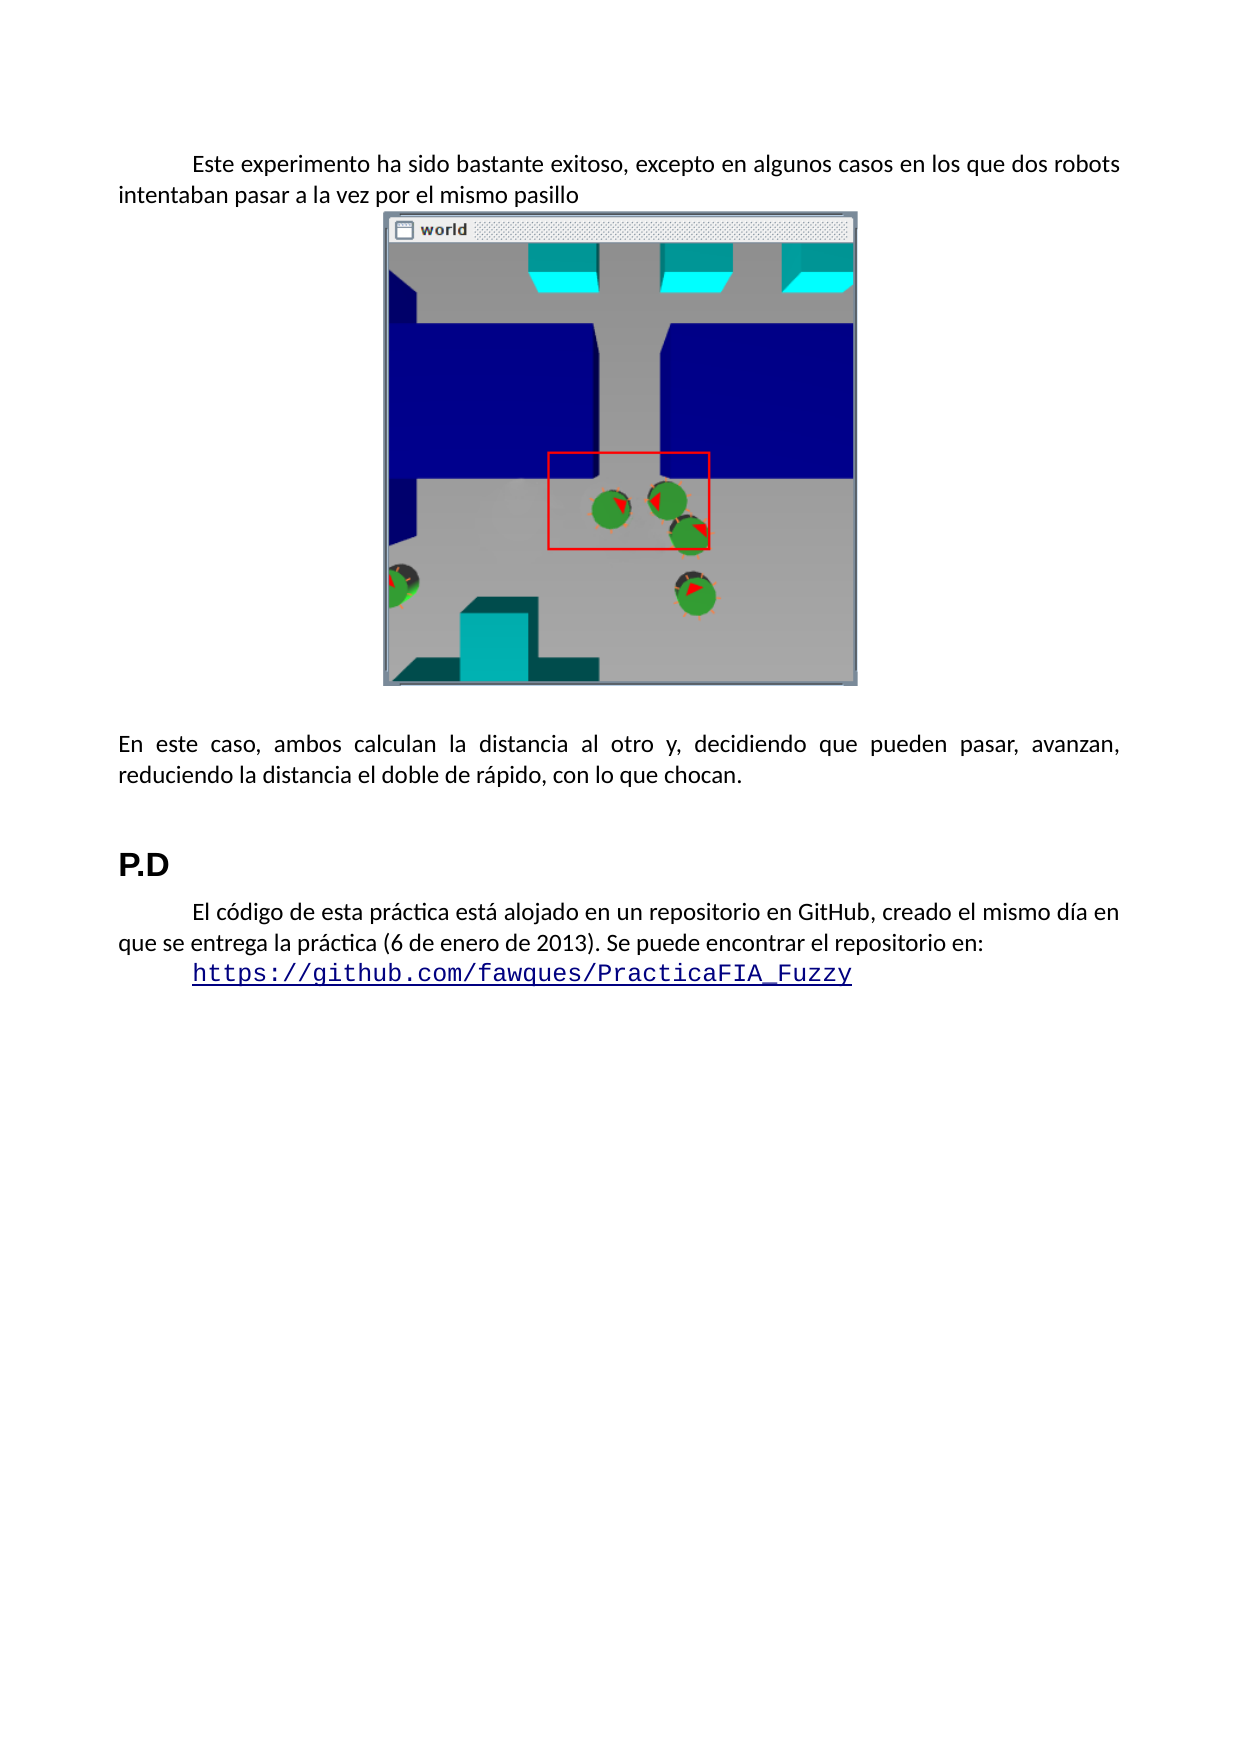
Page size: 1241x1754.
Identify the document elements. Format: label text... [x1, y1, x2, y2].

text El código de esta práctica está alojado en un repositorio en GitHub, creado el mismo día en que se entrega la práctica (6 de enero de 2013). Se puede encontrar el repositorio en: [118, 896, 1122, 957]
text En este caso, ambos calculan la distancia al otro y, decidiendo que pueden pasar, avanzan, reduciendo la distancia el doble de rápido, con lo que chocan. [118, 728, 1122, 789]
subtitle P.D [118, 845, 1122, 884]
text Este experimento ha sido bastante exitoso, excepto en algunos casos en los que dos robots intentaban pasar a la vez por el mismo pasillo [118, 149, 1122, 210]
text https://github.com/fawques/PracticaFIA_Fuzzy [118, 957, 1122, 989]
picture [382, 209, 858, 686]
